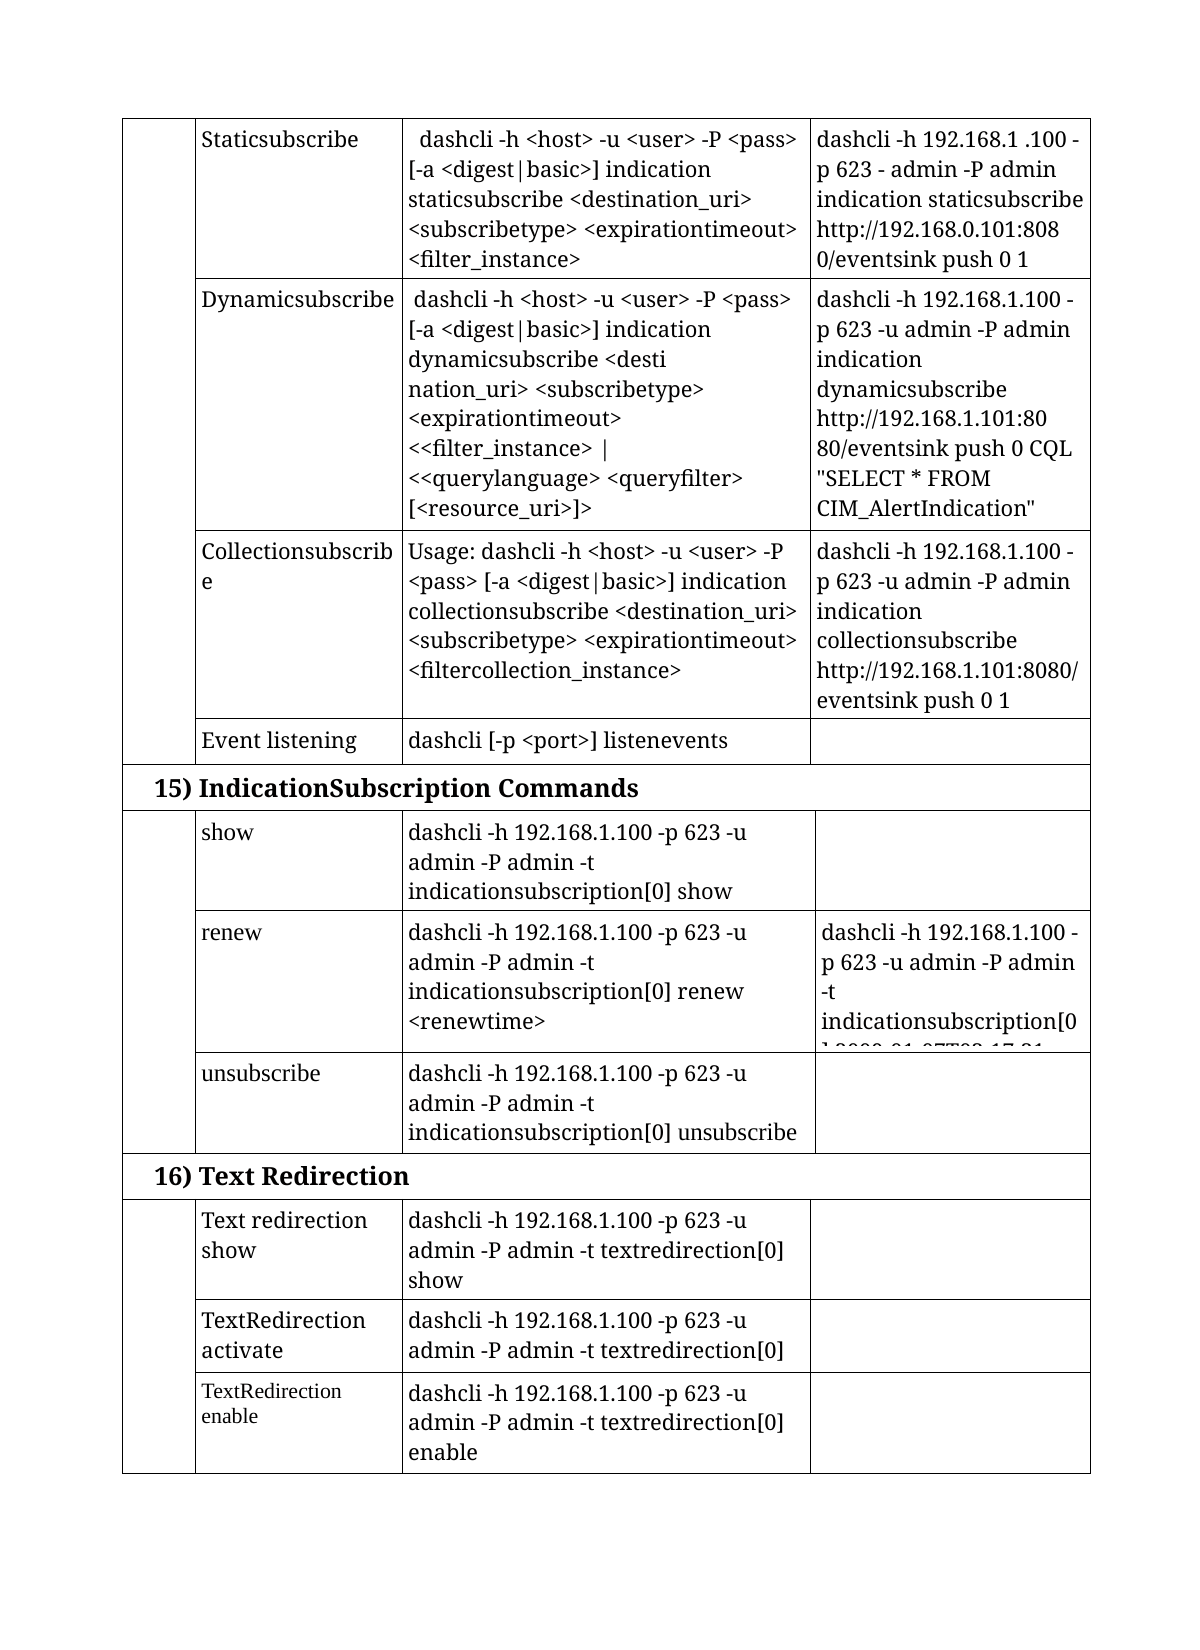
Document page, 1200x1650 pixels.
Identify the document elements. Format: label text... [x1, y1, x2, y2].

table_cell renew [196, 911, 402, 1051]
table_cell Dynamicsubscribe [196, 279, 402, 530]
table_cell Collectionsubscribe [196, 531, 402, 718]
table_cell [811, 1200, 1090, 1299]
table_cell [123, 811, 195, 1153]
table_cell dashcli -h 192.168.1.100 -p 623 -u admin -P admin -t indicationsubscription[0] 2009-01-07T03:17:31-06:00 [816, 911, 1090, 1051]
table_cell TextRedirection activate [196, 1300, 402, 1371]
table_cell [123, 119, 195, 764]
table_cell dashcli -h 192.168.1.100 -p 623 -u admin -P admin -t indicationsubscription[0] unsubscribe [403, 1053, 815, 1153]
table_cell dashcli -h 192.168.1.100 -p 623 -u admin -P admin -t textredirection[0] show [403, 1200, 810, 1299]
table_cell Text redirection show [196, 1200, 402, 1299]
table_cell [816, 1053, 1090, 1153]
table_cell 16) Text Redirection [123, 1154, 1090, 1199]
table_cell [811, 719, 1090, 764]
table_cell [123, 1200, 195, 1473]
table_cell [811, 1373, 1090, 1473]
table_cell dashcli -h 192.168.1 .100 -p 623 - admin -P admin indication staticsubscribe http://192.168.0.101:808 0/eventsink push 0 1 [811, 119, 1090, 278]
table_cell dashcli -h 192.168.1.100 -p 623 -u admin -P admin -t indicationsubscription[0] renew <renewtime> [403, 911, 815, 1051]
table_cell dashcli -h 192.168.1.100 -p 623 -u admin -P admin indication dynamicsubscribe http://192.168.1.101:80 80/eventsink push 0 CQL "SELECT * FROM CIM_AlertIndication" [811, 279, 1090, 530]
table_cell dashcli -h <host> -u <user> -P <pass> [-a <digest|basic>] indication staticsubscribe <destination_uri> <subscribetype> <expirationtimeout> <filter_instance> [403, 119, 810, 278]
table_cell Staticsubscribe [196, 119, 402, 278]
table_cell show [196, 811, 402, 910]
table_cell dashcli -h 192.168.1.100 -p 623 -u admin -P admin -t textredirection[0] enable [403, 1373, 810, 1473]
table_cell 15) IndicationSubscription Commands [123, 765, 1090, 810]
table_cell dashcli -h 192.168.1.100 -p 623 -u admin -P admin indication collectionsubscribe http://192.168.1.101:8080/eventsink push 0 1 [811, 531, 1090, 718]
table_cell dashcli -h 192.168.1.100 -p 623 -u admin -P admin -t textredirection[0] activate [403, 1300, 810, 1371]
table_cell dashcli -h 192.168.1.100 -p 623 -u admin -P admin -t indicationsubscription[0] show [403, 811, 815, 910]
table_cell [811, 1300, 1090, 1371]
table_cell TextRedirection enable [196, 1373, 402, 1473]
table_cell Event listening [196, 719, 402, 764]
table_cell unsubscribe [196, 1053, 402, 1153]
table_cell [816, 811, 1090, 910]
table_cell Usage: dashcli -h <host> -u <user> -P <pass> [-a <digest|basic>] indication collectionsubscribe <destination_uri> <subscribetype> <expirationtimeout> <filtercollection_instance> [403, 531, 810, 718]
table_cell dashcli -h <host> -u <user> -P <pass> [-a <digest|basic>] indication dynamicsubscribe <desti nation_uri> <subscribetype> <expirationtimeout> <<filter_instance> | <<querylanguage> <queryfilter> [<resource_uri>]> [403, 279, 810, 530]
table_cell dashcli [-p <port>] listenevents [403, 719, 810, 764]
